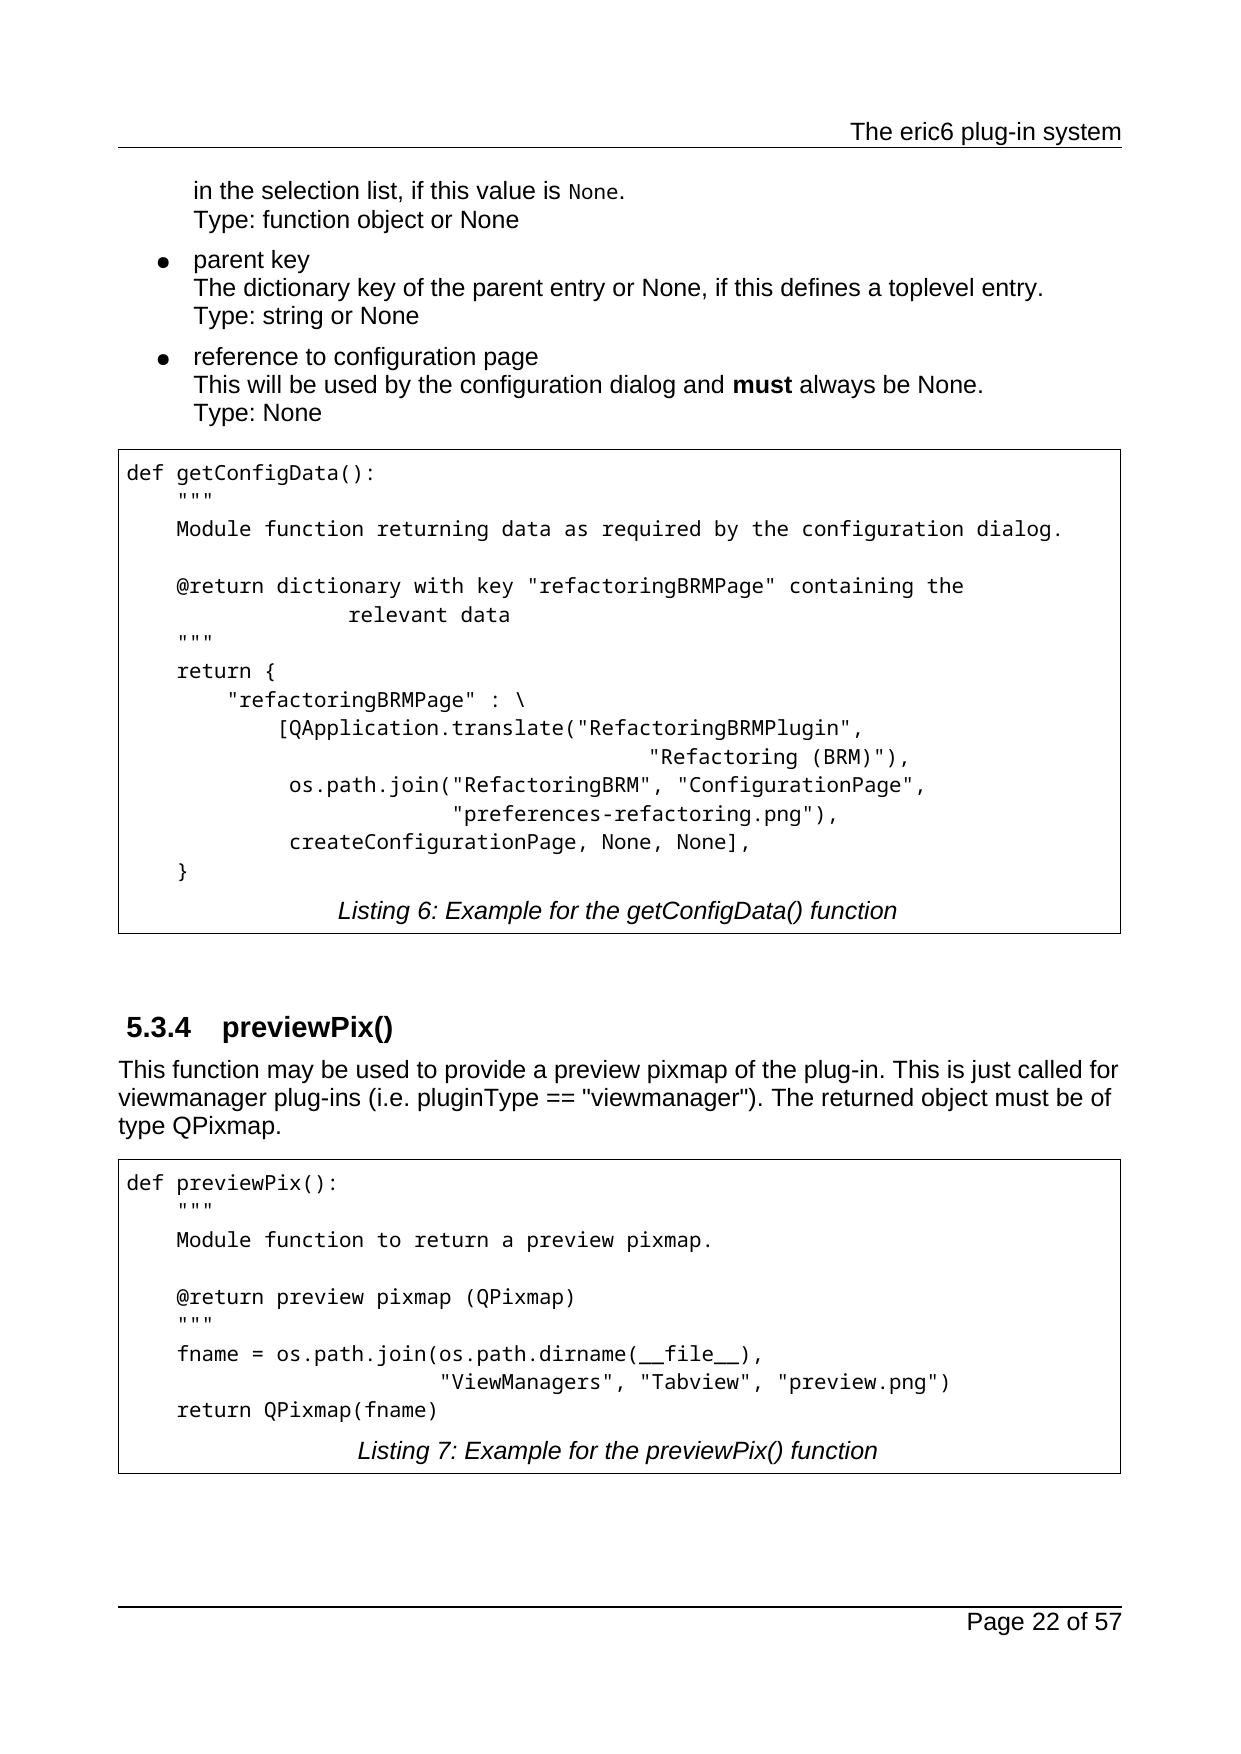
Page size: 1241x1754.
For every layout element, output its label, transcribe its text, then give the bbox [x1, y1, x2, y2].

list relevant data [126, 600, 1112, 628]
list in the selection list, if this value is None. Type: function object or None [156, 177, 1122, 234]
list parent key The dictionary key of the parent entry or None, if this defines a toplevel entry. Type: string or None [156, 246, 1122, 330]
list @return preview pixmap (QPixmap) [126, 1282, 1112, 1310]
list return { [126, 657, 1112, 685]
list } [126, 856, 1112, 884]
list "ViewManagers", "Tabview", "preview.png") [126, 1367, 1112, 1396]
text This function may be used to provide a preview pixmap of the plug-in. This is just called for viewmanager plug-ins (i.e. pluginType == "viewmanager"). The returned object must be of type QPixmap. [118, 1056, 1122, 1140]
subtitle previewPix() [118, 1011, 1122, 1043]
list reference to configuration page This will be used by the configuration dialog and must always be None. Type: None [156, 342, 1122, 426]
list """ [126, 1196, 1112, 1225]
list "Refactoring (BRM)"), [126, 742, 1112, 770]
list os.path.join("RefactoringBRM", "ConfigurationPage", [126, 770, 1112, 799]
list Listing 7: Example for the previewPix() function [126, 1436, 1112, 1464]
list [QApplication.translate("RefactoringBRMPlugin", [126, 713, 1112, 742]
list createConfigurationPage, None, None], [126, 827, 1112, 856]
list return QPixmap(fname) [126, 1396, 1112, 1424]
list Listing 6: Example for the getConfigData() function [126, 897, 1112, 924]
list @return dictionary with key "refactoringBRMPage" containing the [126, 571, 1112, 600]
list def getConfigData(): [126, 458, 1112, 486]
list Module function to return a preview pixmap. [126, 1225, 1112, 1253]
list def previewPix(): [126, 1168, 1112, 1196]
list """ [126, 486, 1112, 514]
list Module function returning data as required by the configuration dialog. [126, 514, 1112, 543]
list fname = os.path.join(os.path.dirname(__file__), [126, 1339, 1112, 1367]
list "preferences-refactoring.png"), [126, 799, 1112, 827]
list "refactoringBRMPage" : \ [126, 685, 1112, 713]
list """ [126, 1310, 1112, 1339]
list """ [126, 628, 1112, 657]
